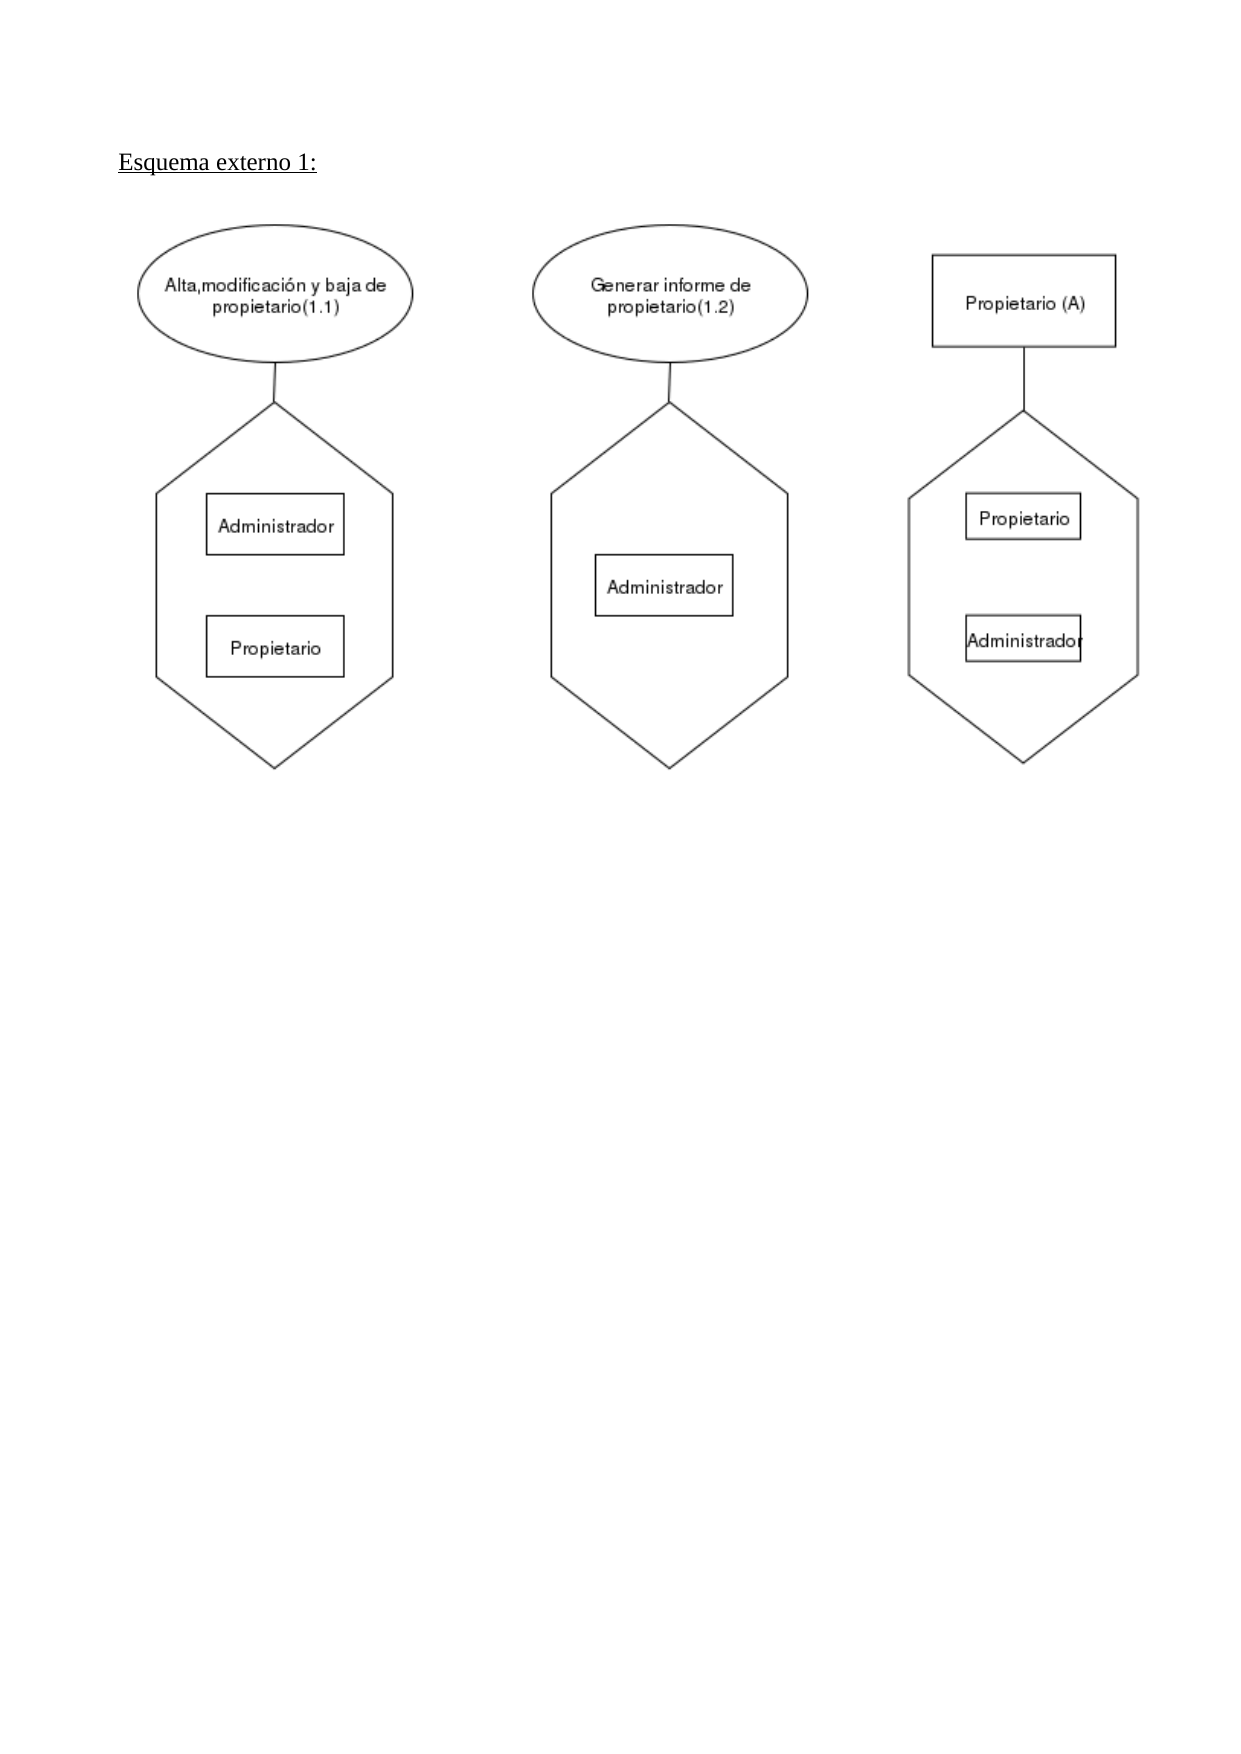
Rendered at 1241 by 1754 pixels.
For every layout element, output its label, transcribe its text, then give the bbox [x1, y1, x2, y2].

text Esquema externo 1: [118, 147, 1122, 176]
picture [136, 223, 1141, 771]
